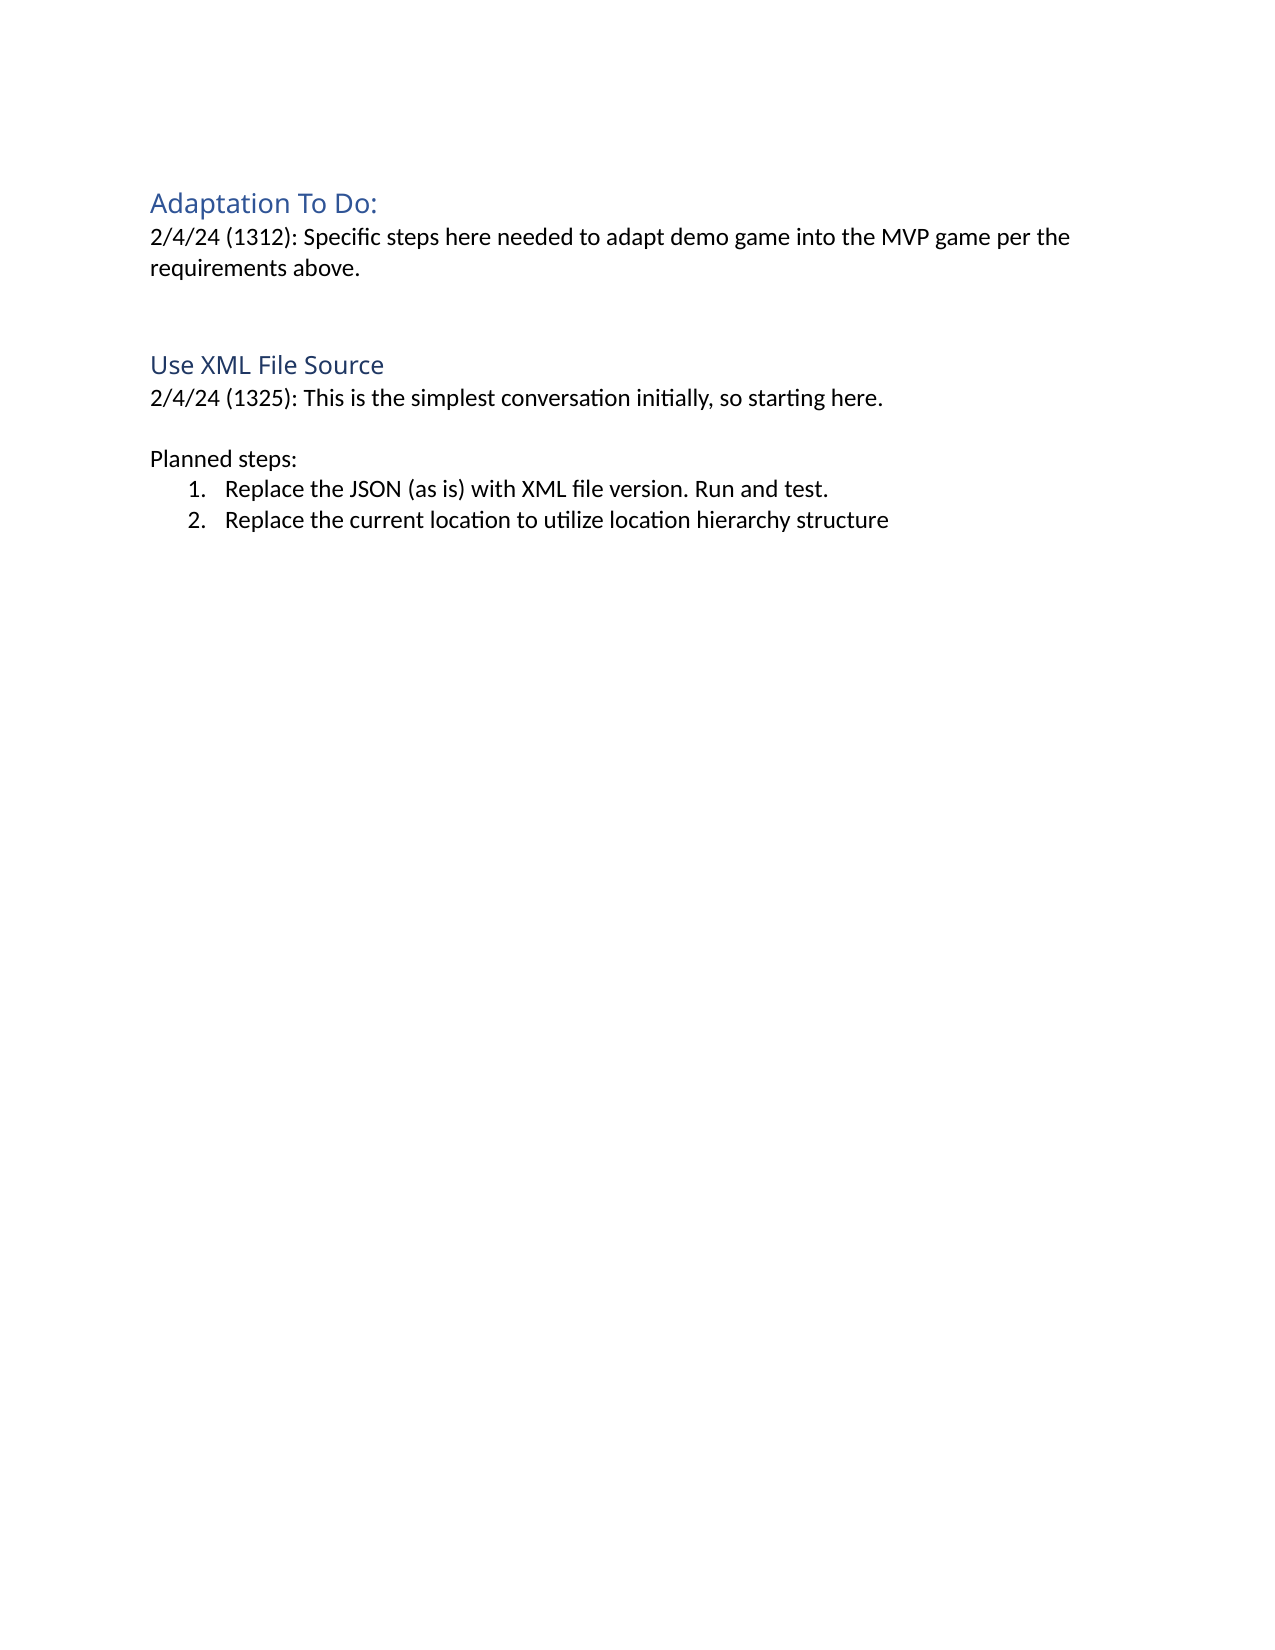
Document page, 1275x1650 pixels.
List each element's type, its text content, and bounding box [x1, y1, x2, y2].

subtitle Use XML File Source [150, 348, 1125, 382]
text 2/4/24 (1312): Specific steps here needed to adapt demo game into the MVP game per the requirements above. [150, 222, 1125, 283]
list Replace the current location to utilize location hierarchy structure [187, 504, 1125, 534]
text 2/4/24 (1325): This is the simplest conversation initially, so starting here. [150, 382, 1125, 412]
text Planned steps: [150, 443, 1125, 473]
subtitle Adaptation To Do: [150, 185, 1125, 222]
list Replace the JSON (as is) with XML file version. Run and test. [187, 473, 1125, 504]
